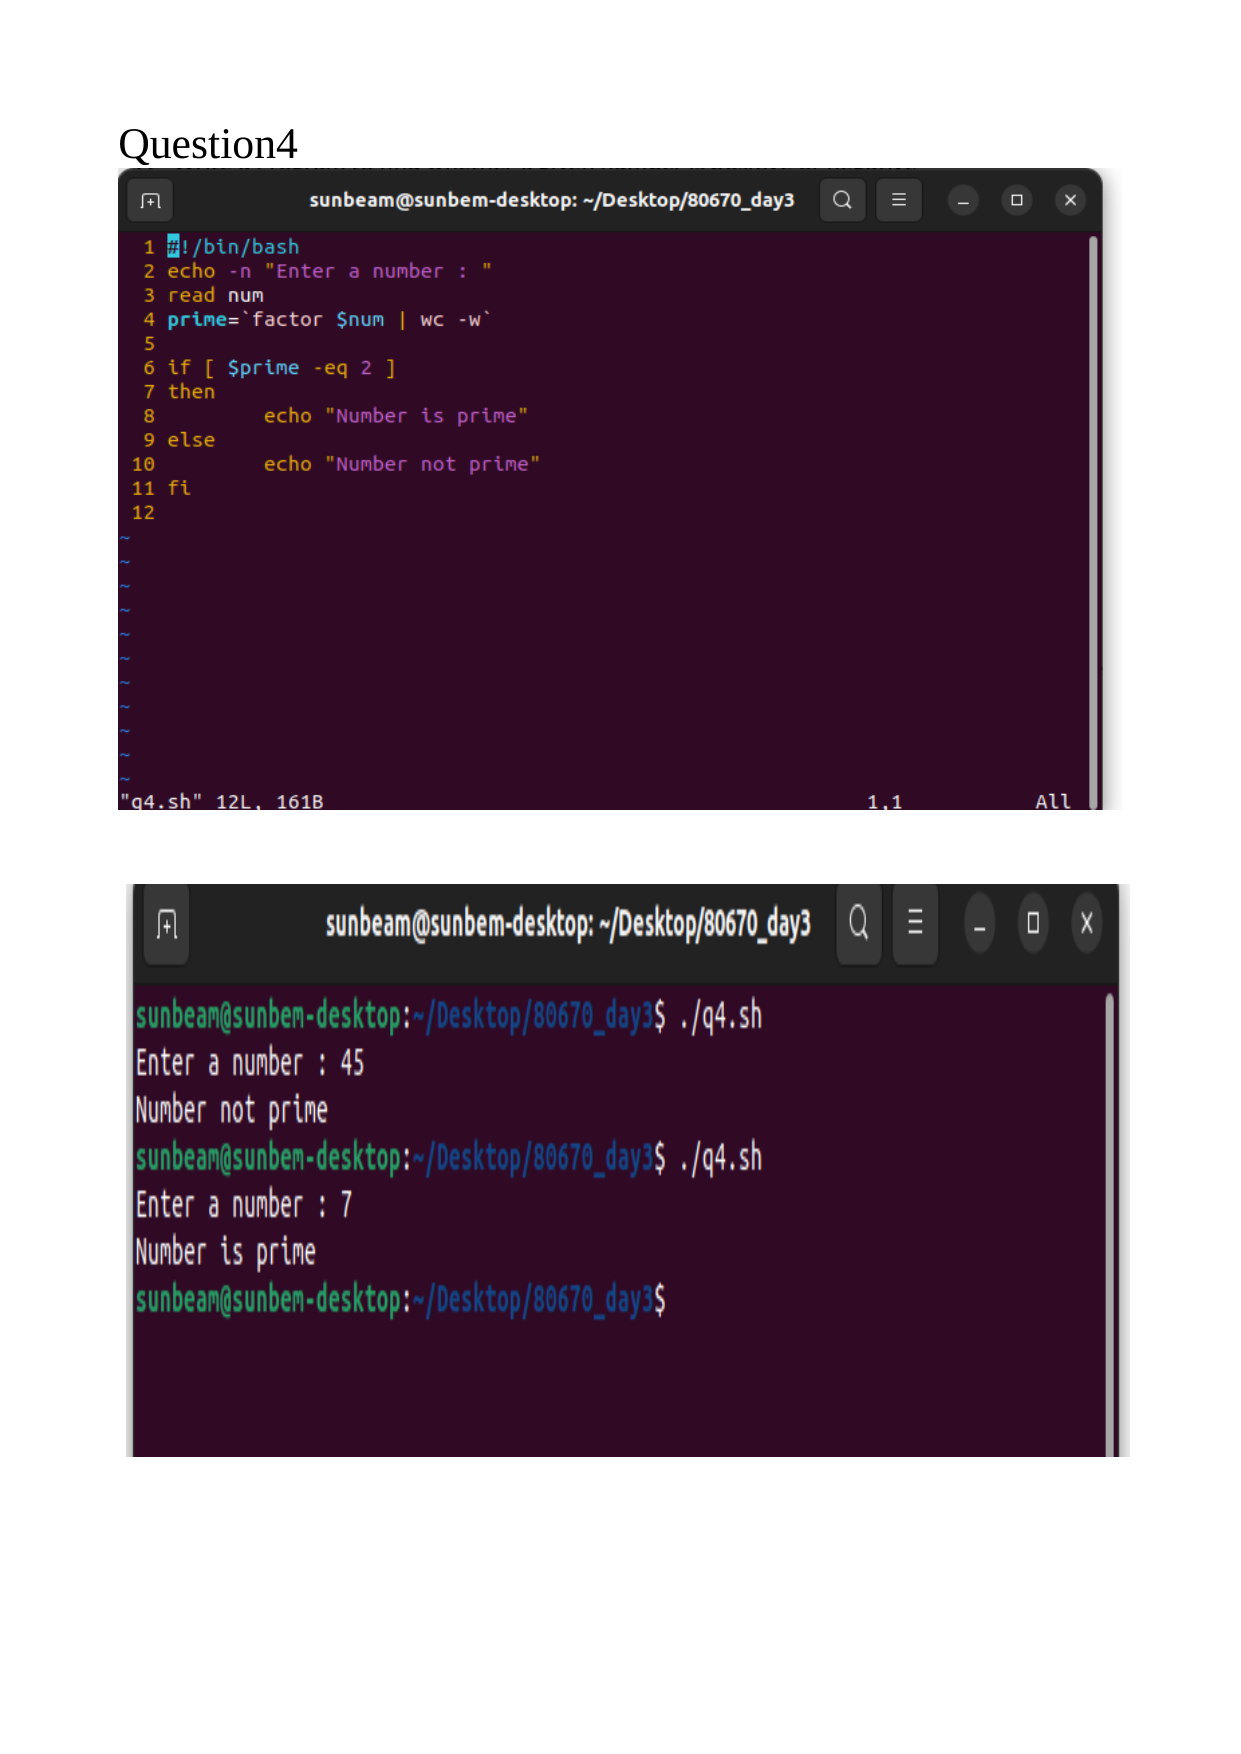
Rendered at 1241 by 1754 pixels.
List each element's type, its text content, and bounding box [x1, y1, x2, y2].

picture [118, 168, 1123, 810]
text Question4 [118, 118, 1122, 168]
picture [126, 884, 1130, 1457]
